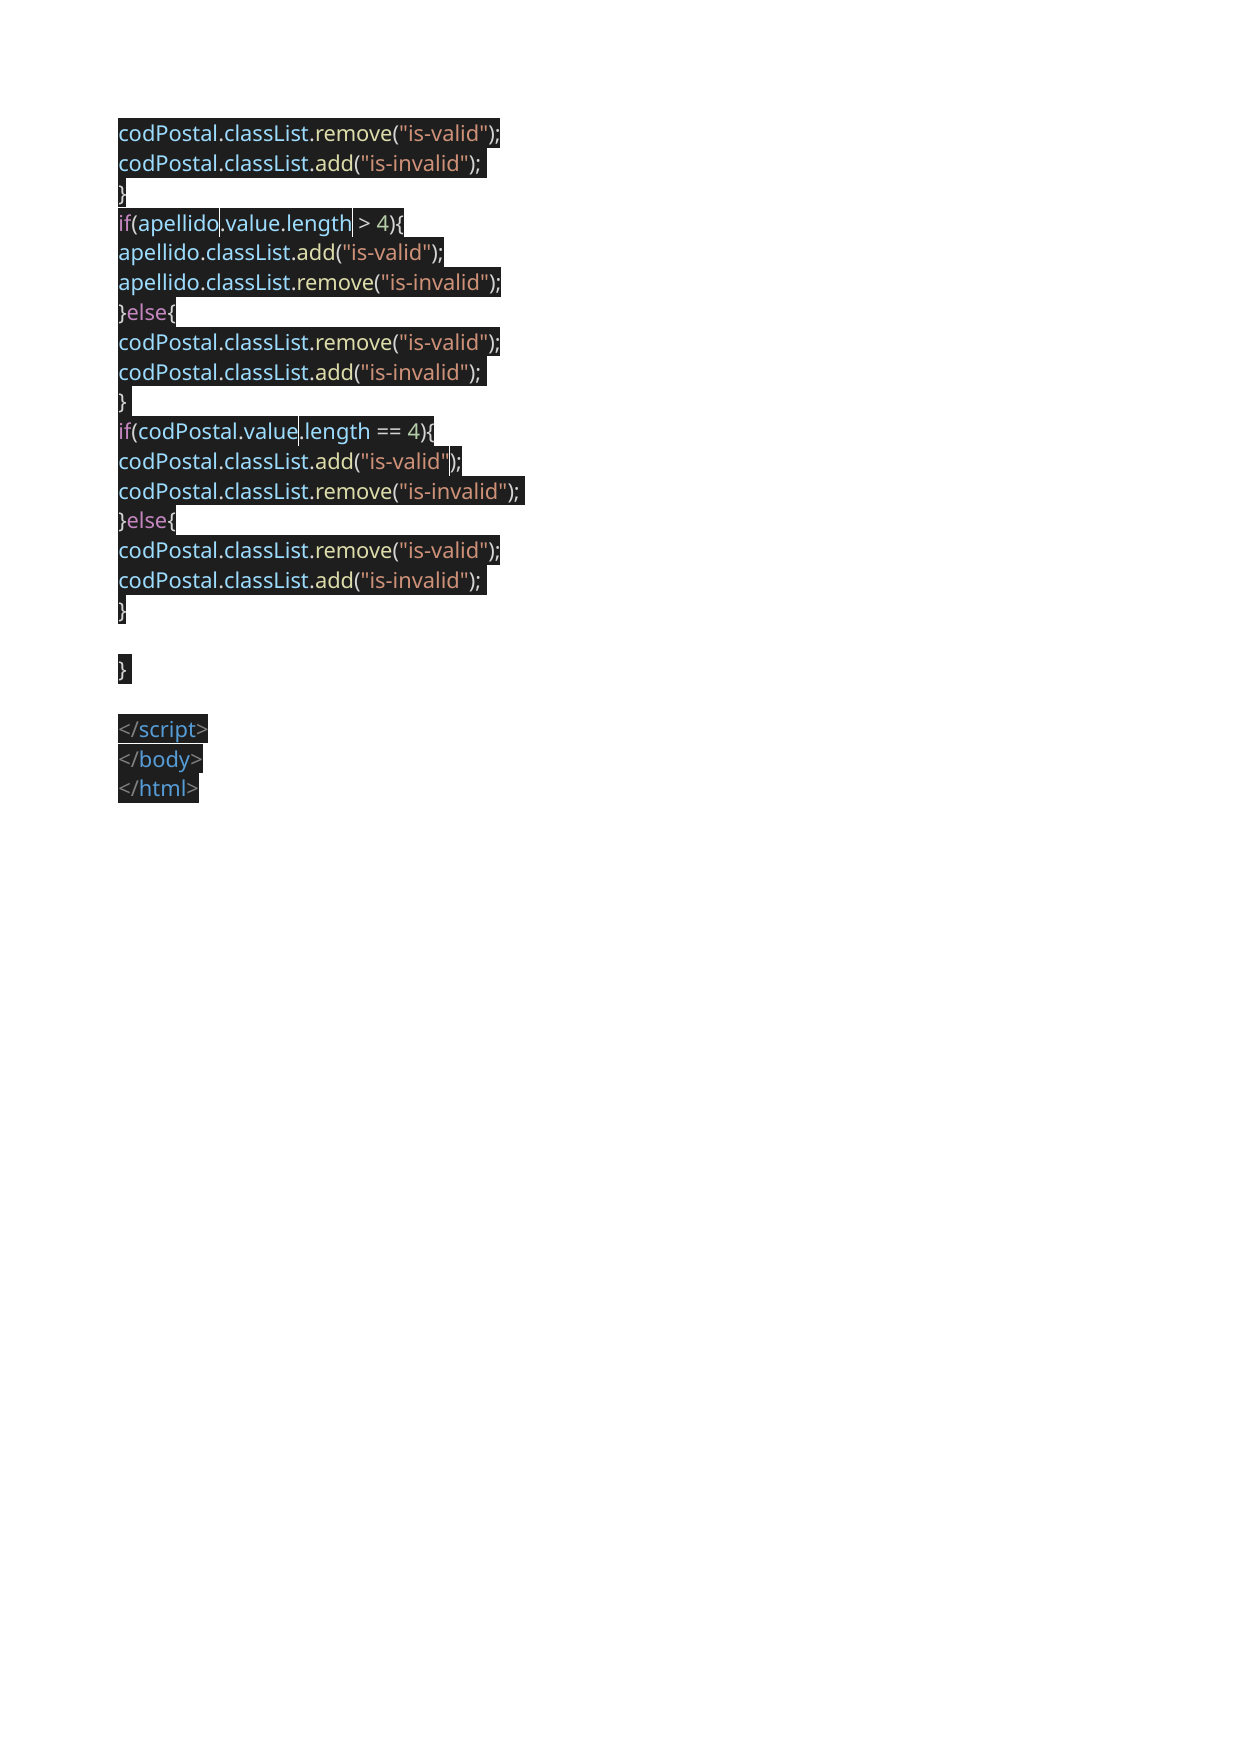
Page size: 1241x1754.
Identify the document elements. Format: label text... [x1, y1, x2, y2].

text codPostal.classList.remove("is-valid"); [118, 118, 1122, 148]
text apellido.classList.remove("is-invalid"); [118, 267, 1122, 297]
text if(codPostal.value.length == 4){ [118, 416, 1122, 446]
text }else{ [118, 505, 1122, 535]
text } [118, 654, 1122, 684]
text codPostal.classList.remove("is-valid"); [118, 327, 1122, 356]
text } [118, 386, 1122, 416]
text } [118, 595, 1122, 624]
text codPostal.classList.add("is-invalid"); [118, 356, 1122, 386]
text codPostal.classList.add("is-valid"); [118, 446, 1122, 476]
text </body> [118, 743, 1122, 773]
text </html> [118, 773, 1122, 803]
text }else{ [118, 297, 1122, 327]
text codPostal.classList.remove("is-invalid"); [118, 476, 1122, 505]
text </script> [118, 714, 1122, 743]
text codPostal.classList.add("is-invalid"); [118, 565, 1122, 595]
text } [118, 178, 1122, 207]
text apellido.classList.add("is-valid"); [118, 237, 1122, 267]
text if(apellido.value.length > 4){ [118, 207, 1122, 237]
text codPostal.classList.remove("is-valid"); [118, 535, 1122, 565]
text codPostal.classList.add("is-invalid"); [118, 148, 1122, 178]
